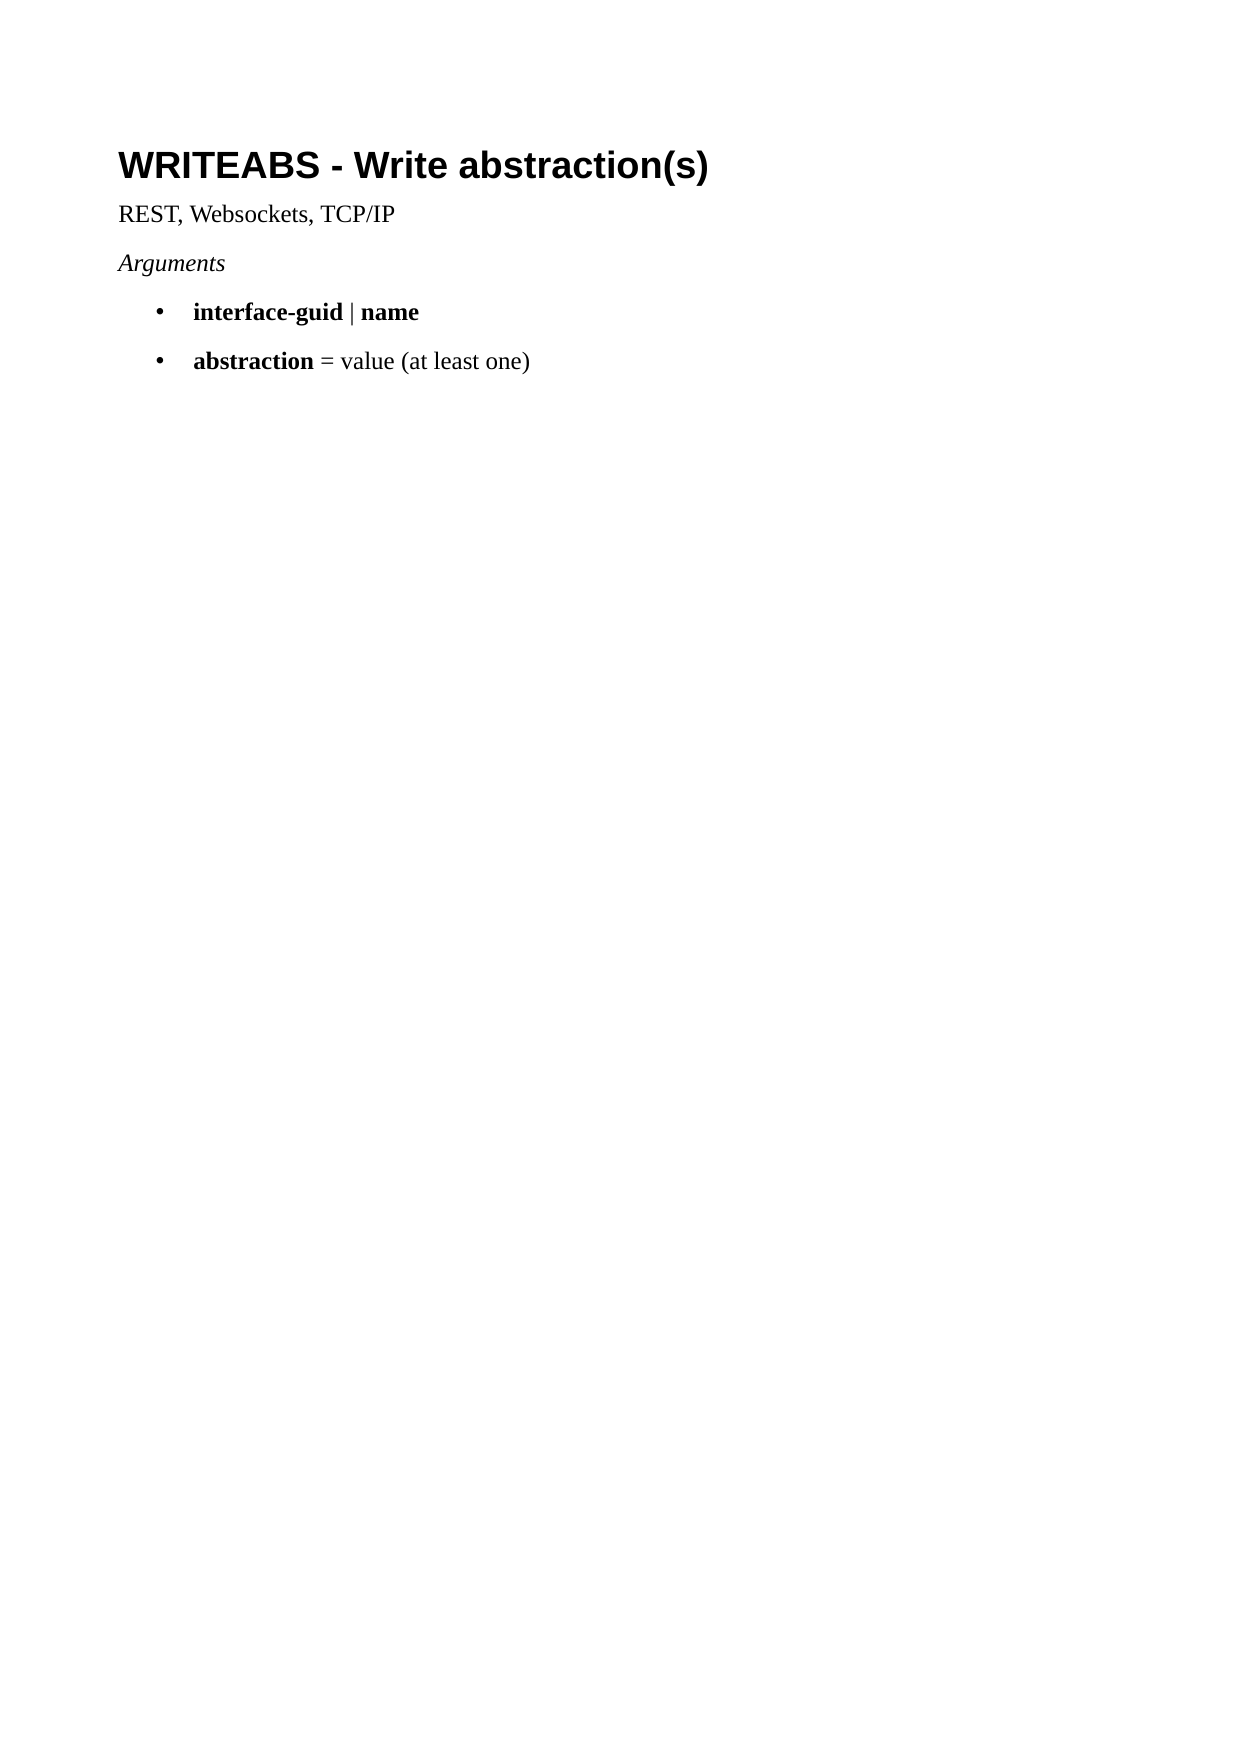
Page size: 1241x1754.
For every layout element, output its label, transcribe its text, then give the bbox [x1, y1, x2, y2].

text Arguments [118, 248, 1122, 277]
list interface-guid | name [156, 297, 1122, 326]
list abstraction = value (at least one) [156, 346, 1122, 375]
subtitle WRITEABS - Write abstraction(s) [118, 143, 1122, 187]
text REST, Websockets, TCP/IP [118, 199, 1122, 228]
